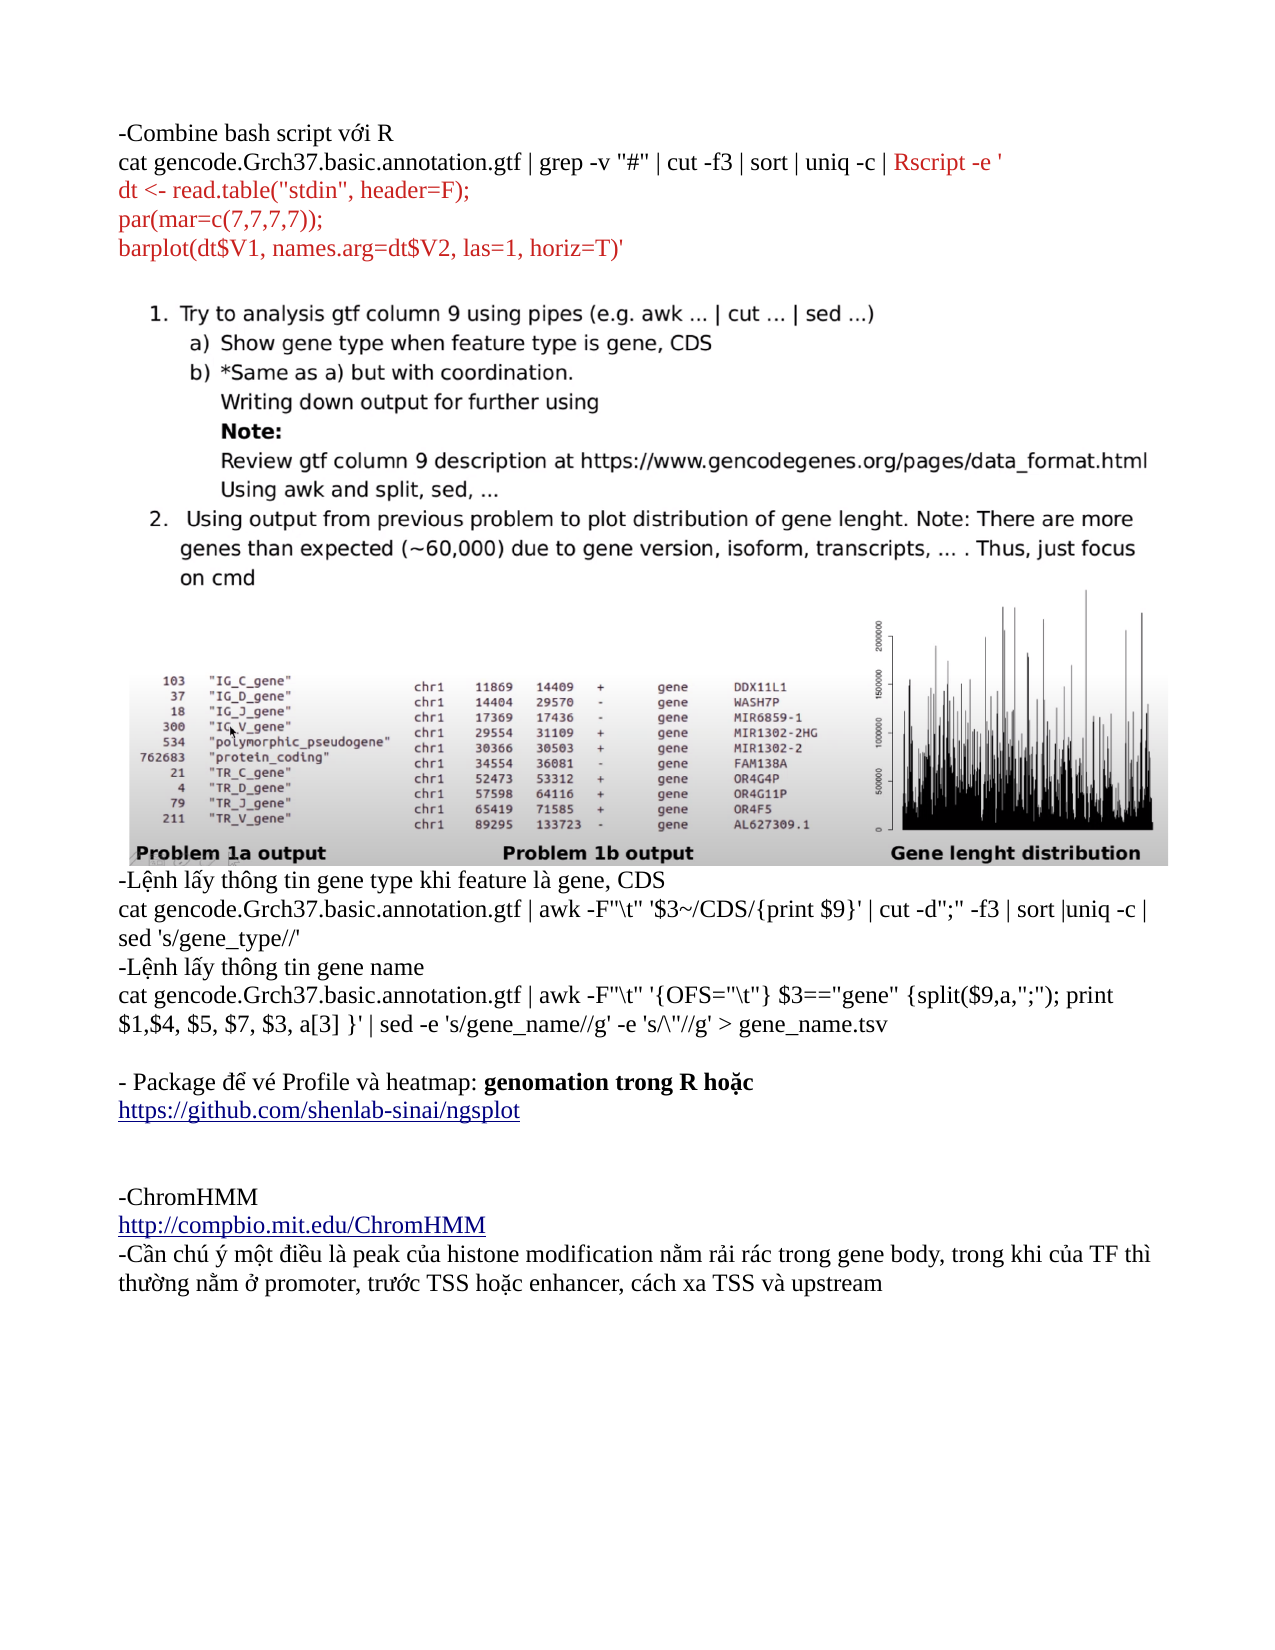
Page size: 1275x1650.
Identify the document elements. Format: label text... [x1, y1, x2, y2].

text -Lệnh lấy thông tin gene name [118, 952, 1157, 981]
text cat gencode.Grch37.basic.annotation.gtf | awk -F"\t" '$3~/CDS/{print $9}' | cut -d";" -f3 | sort |uniq -c | sed 's/gene_type//' [118, 894, 1157, 952]
text - Package để vé Profile và heatmap: genomation trong R hoặc https://github.com/shenlab-sinai/ngsplot [118, 1067, 1157, 1124]
text -Lệnh lấy thông tin gene type khi feature là gene, CDS [118, 291, 1157, 894]
text dt <- read.table("stdin", header=F); [118, 176, 1157, 204]
text http://compbio.mit.edu/ChromHMM [118, 1211, 1157, 1239]
text barplot(dt$V1, names.arg=dt$V2, las=1, horiz=T)' [118, 233, 1157, 262]
text cat gencode.Grch37.basic.annotation.gtf | awk -F"\t" '{OFS="\t"} $3=="gene" {split($9,a,";"); print $1,$4, $5, $7, $3, a[3] }' | sed -e 's/gene_name//g' -e 's/\"//g' > gene_name.tsv [118, 981, 1157, 1038]
text cat gencode.Grch37.basic.annotation.gtf | grep -v "#" | cut -f3 | sort | uniq -c | Rscript -e ' [118, 147, 1157, 176]
text -ChromHMM [118, 1182, 1157, 1211]
text par(mar=c(7,7,7,7)); [118, 204, 1157, 233]
text -Combine bash script với R [118, 118, 1157, 147]
text -Cần chú ý một điều là peak của histone modification nằm rải rác trong gene body, trong khi của TF thì thường nằm ở promoter, trước TSS hoặc enhancer, cách xa TSS và upstream [118, 1239, 1157, 1297]
picture [129, 295, 1169, 866]
